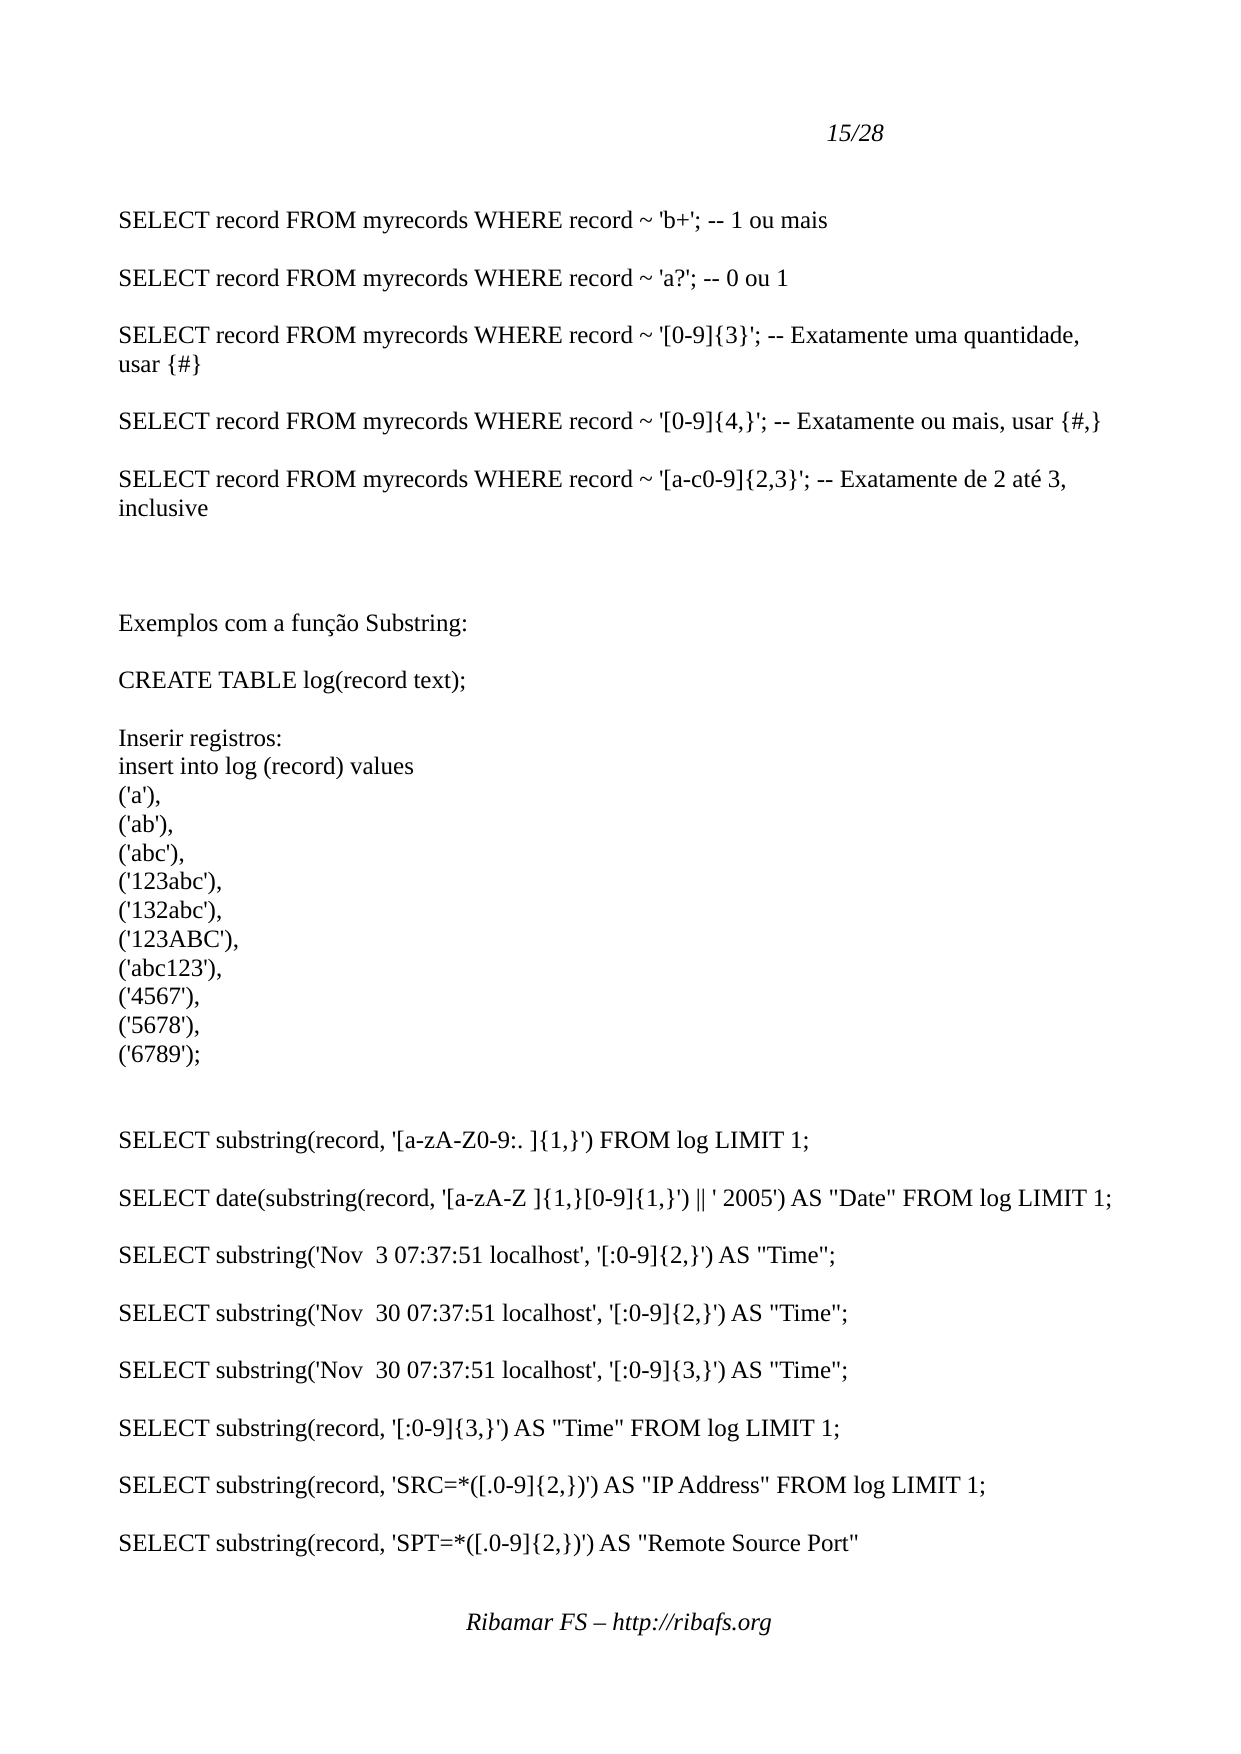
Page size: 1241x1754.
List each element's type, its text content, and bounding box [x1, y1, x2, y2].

text SELECT record FROM myrecords WHERE record ~ 'b+'; -- 1 ou mais SELECT record FROM myrecords WHERE record ~ 'a?'; -- 0 ou 1 SELECT record FROM myrecords WHERE record ~ '[0-9]{3}'; -- Exatamente uma quantidade, usar {#} SELECT record FROM myrecords WHERE record ~ '[0-9]{4,}'; -- Exatamente ou mais, usar {#,} SELECT record FROM myrecords WHERE record ~ '[a-c0-9]{2,3}'; -- Exatamente de 2 até 3, inclusive Exemplos com a função Substring: CREATE TABLE log(record text); Inserir registros: insert into log (record) values ('a'), ('ab'), ('abc'), ('123abc'), ('132abc'), ('123ABC'), ('abc123'), ('4567'), ('5678'), ('6789'); SELECT substring(record, '[a-zA-Z0-9:. ]{1,}') FROM log LIMIT 1; SELECT date(substring(record, '[a-zA-Z ]{1,}[0-9]{1,}') || ' 2005') AS "Date" FROM log LIMIT 1; SELECT substring('Nov 3 07:37:51 localhost', '[:0-9]{2,}') AS "Time"; SELECT substring('Nov 30 07:37:51 localhost', '[:0-9]{2,}') AS "Time"; SELECT substring('Nov 30 07:37:51 localhost', '[:0-9]{3,}') AS "Time"; SELECT substring(record, '[:0-9]{3,}') AS "Time" FROM log LIMIT 1; SELECT substring(record, 'SRC=*([.0-9]{2,})') AS "IP Address" FROM log LIMIT 1; SELECT substring(record, 'SPT=*([.0-9]{2,})') AS "Remote Source Port" [118, 176, 1122, 1556]
